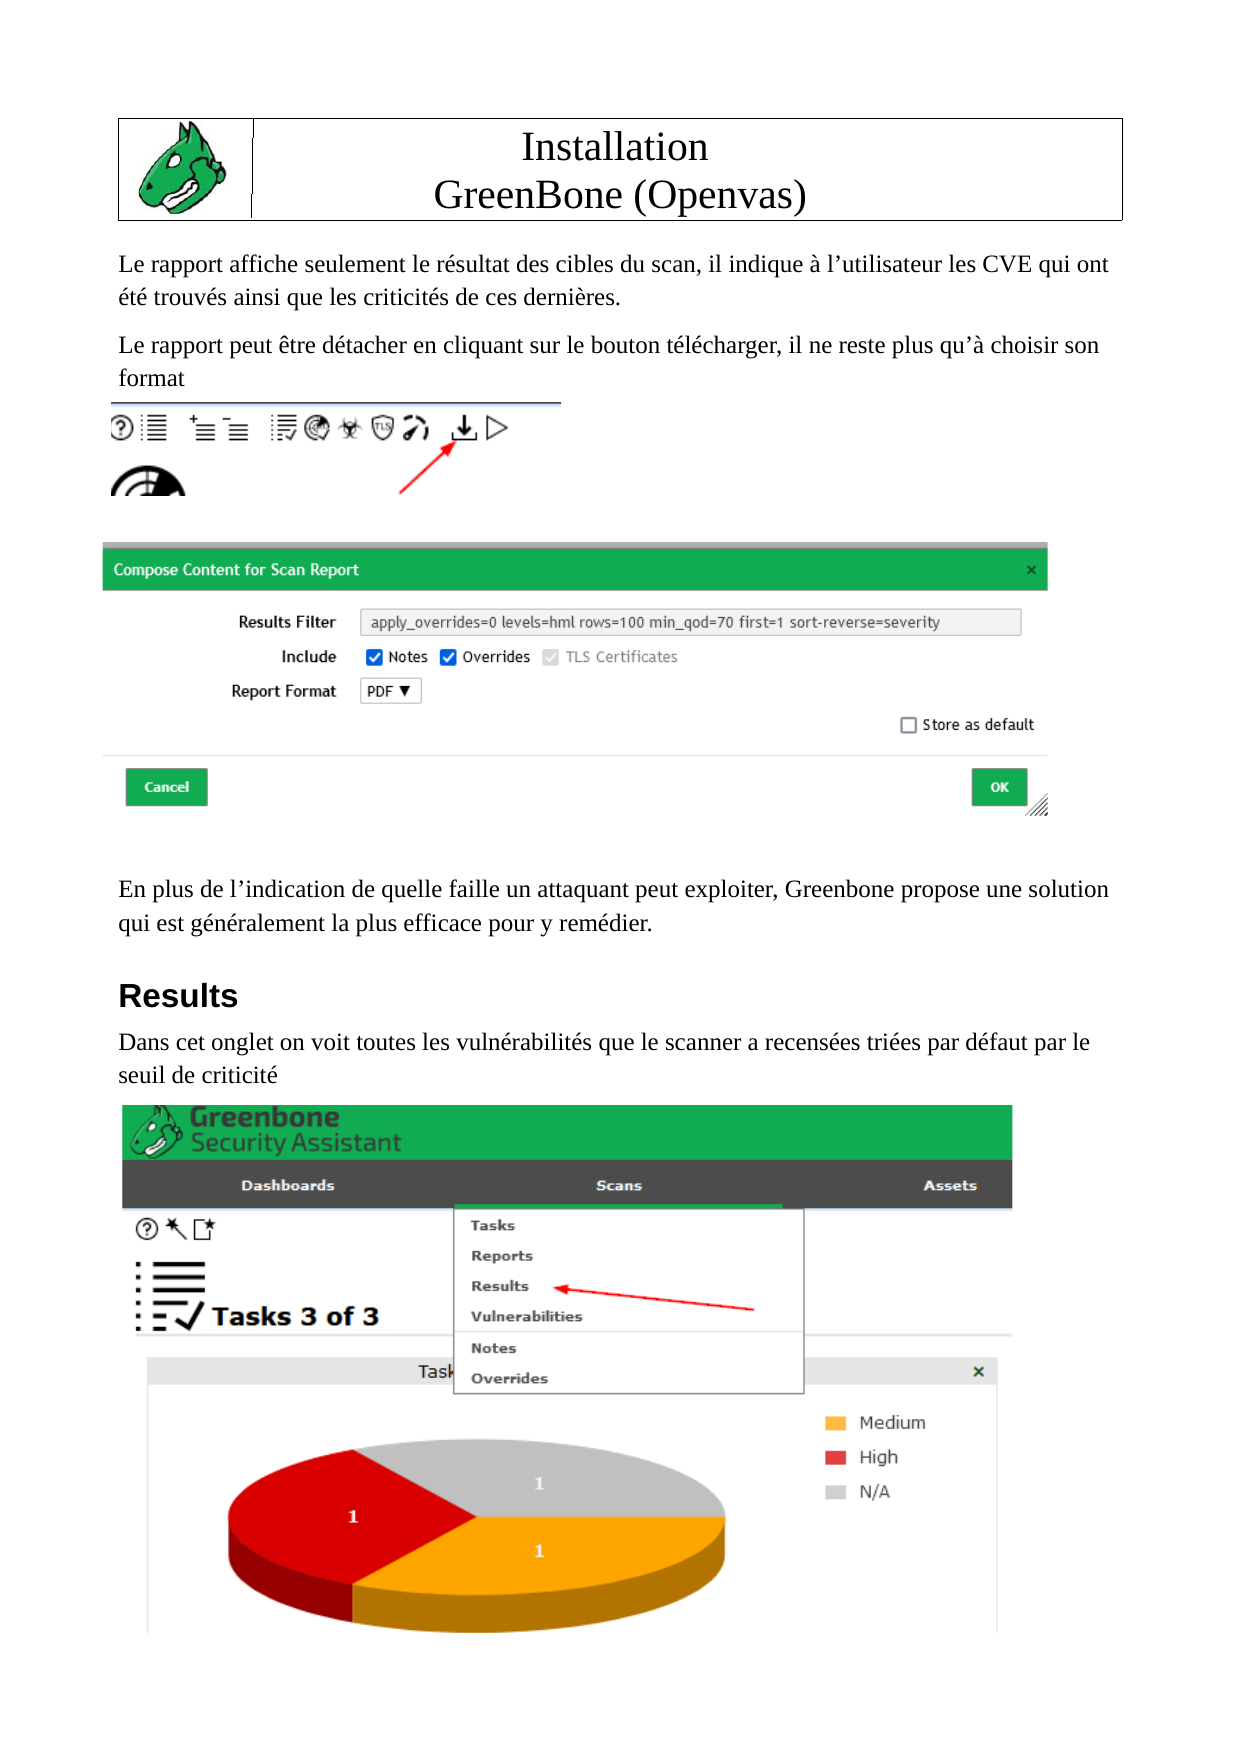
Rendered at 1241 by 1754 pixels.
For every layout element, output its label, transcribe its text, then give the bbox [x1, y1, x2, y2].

picture [102, 542, 1048, 817]
picture [121, 1105, 1013, 1633]
text Le rapport affiche seulement le résultat des cibles du scan, il indique à l’utilisateur les CVE qui ont été trouvés ainsi que les criticités de ces dernières. [118, 249, 1122, 311]
subtitle Results [118, 976, 1122, 1014]
picture [111, 402, 562, 496]
text Dans cet onglet on voit toutes les vulnérabilités que le scanner a recensées triées par défaut par le seuil de criticité [118, 1027, 1122, 1089]
text En plus de l’indication de quelle faille un attaquant peut exploiter, Greenbone propose une solution qui est généralement la plus efficace pour y remédier. [118, 874, 1122, 936]
text Le rapport peut être détacher en cliquant sur le bouton télécharger, il ne reste plus qu’à choisir son format [118, 330, 1122, 392]
picture [138, 121, 237, 214]
